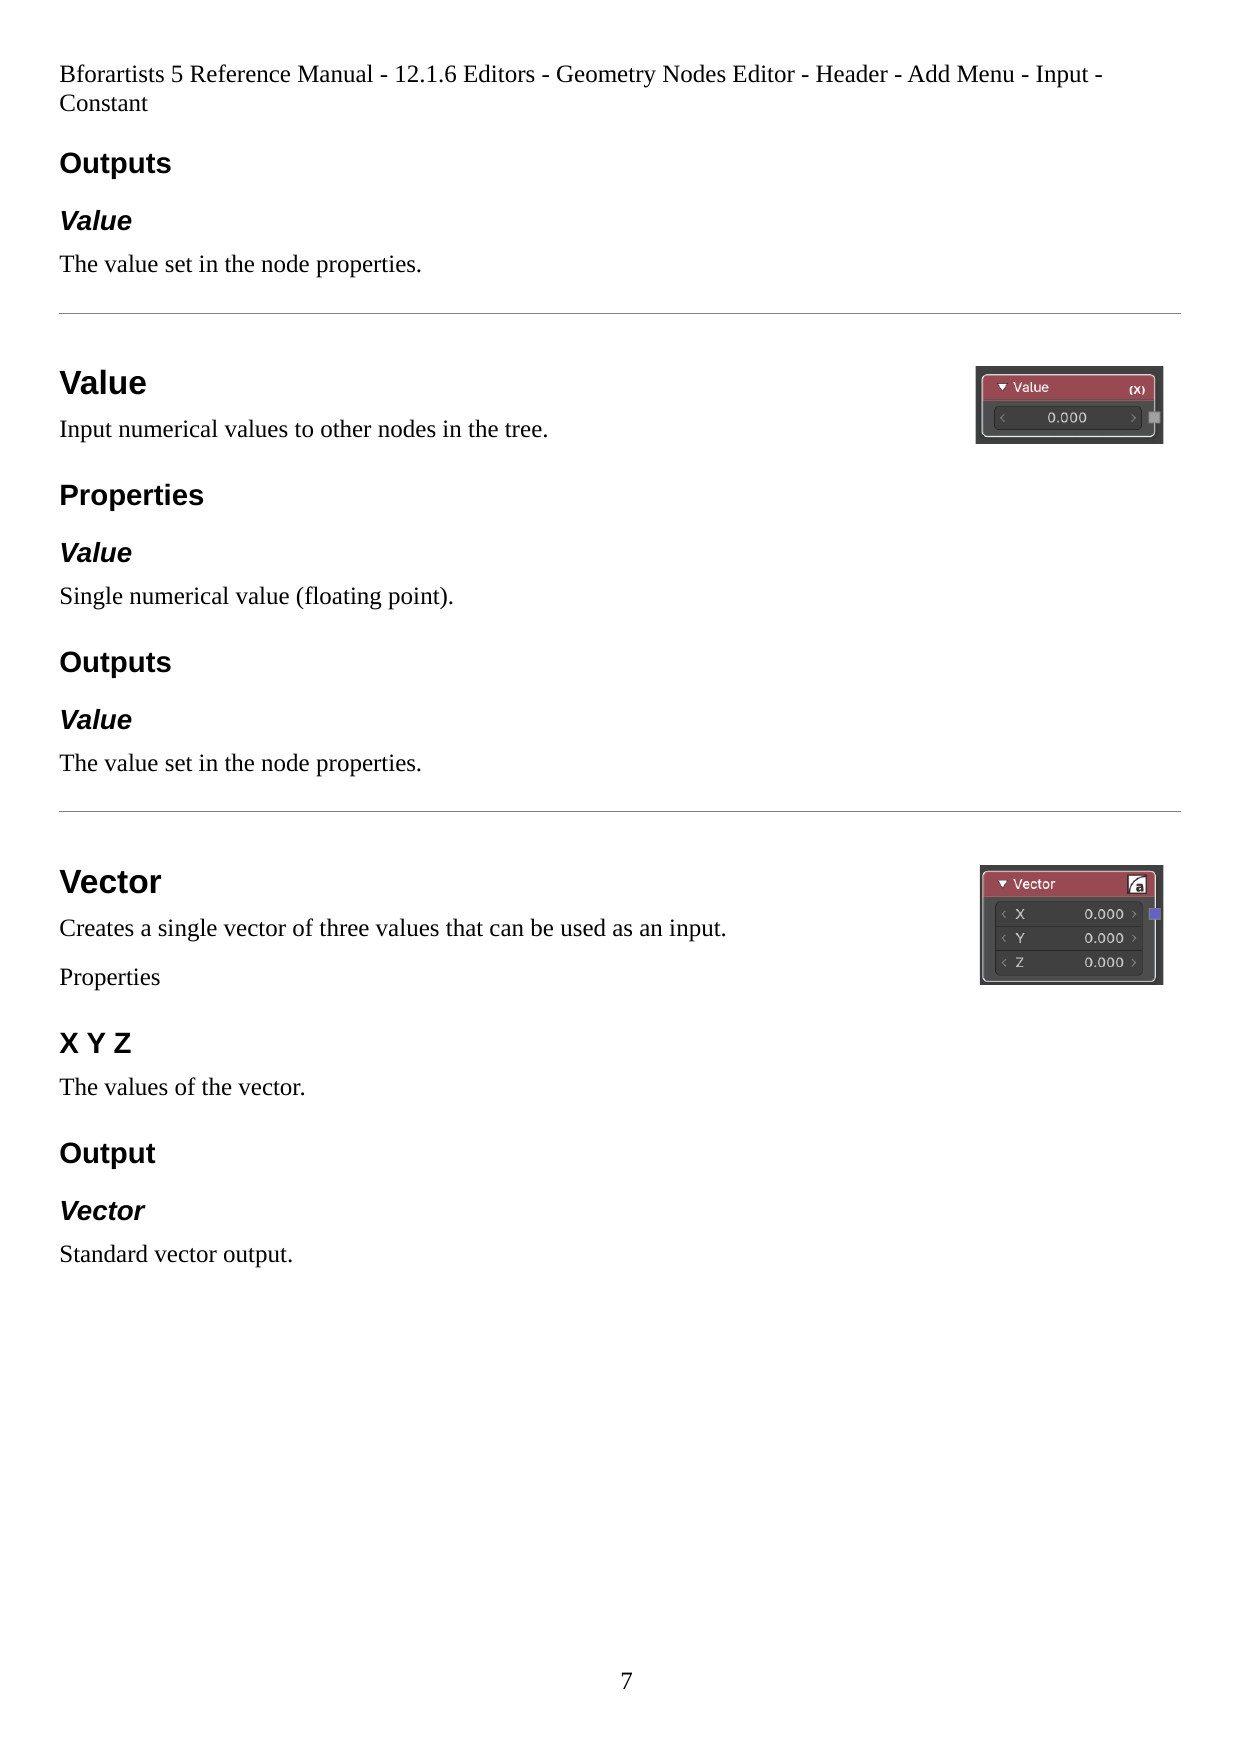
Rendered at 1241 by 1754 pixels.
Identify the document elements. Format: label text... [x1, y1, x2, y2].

subtitle Vector [59, 1194, 1181, 1226]
text The value set in the node properties. [59, 748, 1181, 777]
subtitle Vector [59, 862, 1181, 901]
picture [975, 366, 1164, 444]
subtitle Outputs [59, 146, 1181, 180]
text Properties [59, 962, 1181, 991]
subtitle Value [59, 537, 1181, 569]
subtitle X Y Z [59, 1026, 1181, 1059]
text Single numerical value (floating point). [59, 581, 1181, 610]
subtitle Properties [59, 478, 1181, 512]
subtitle Outputs [59, 645, 1181, 678]
subtitle Value [59, 363, 1181, 402]
text Input numerical values to other nodes in the tree. [59, 414, 975, 443]
text The value set in the node properties. [59, 249, 1181, 278]
picture [979, 865, 1164, 985]
text The values of the vector. [59, 1072, 1181, 1101]
subtitle Output [59, 1136, 1181, 1169]
text Standard vector output. [59, 1239, 1181, 1268]
subtitle Value [59, 703, 1181, 735]
text Creates a single vector of three values that can be used as an input. [59, 913, 979, 942]
subtitle Value [59, 205, 1181, 237]
